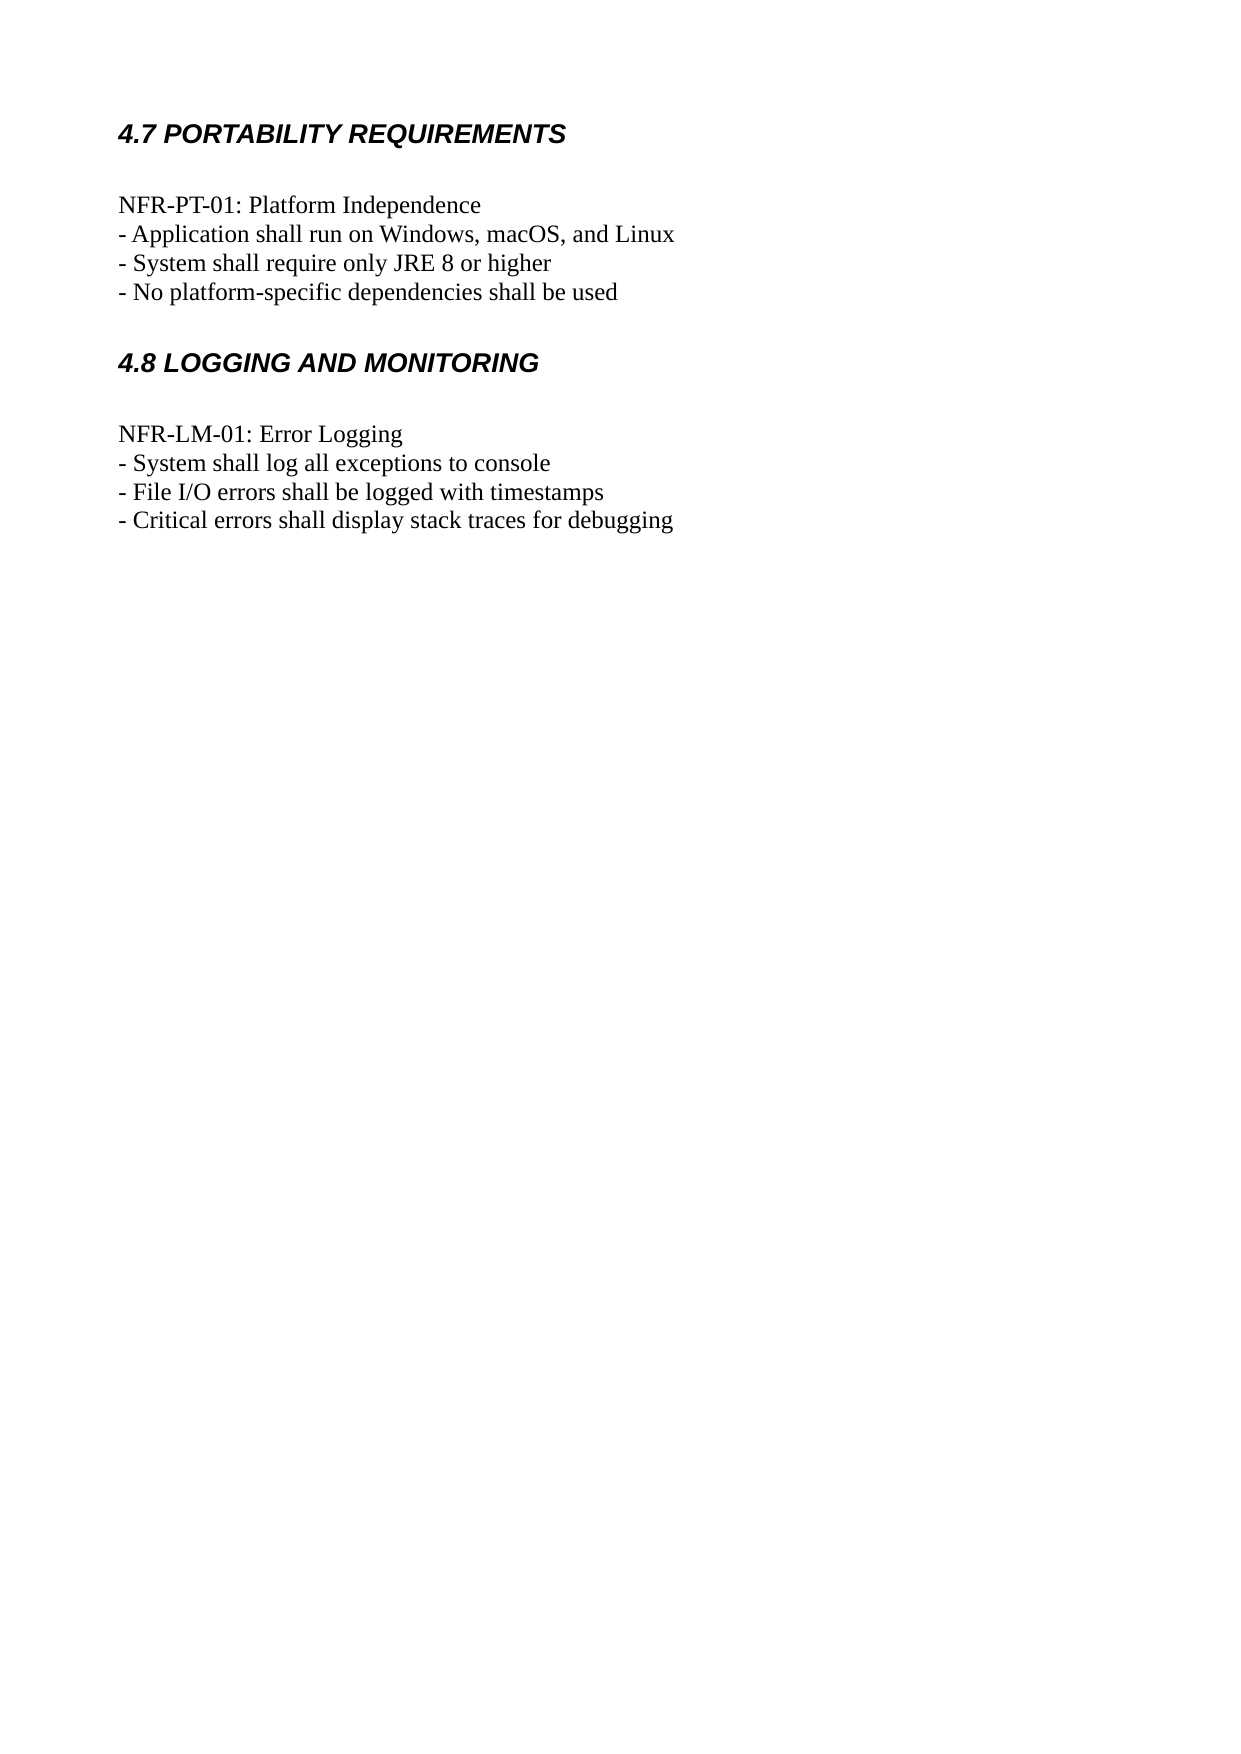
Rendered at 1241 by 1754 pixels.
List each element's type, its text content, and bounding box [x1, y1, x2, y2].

text - No platform-specific dependencies shall be used [118, 277, 1122, 306]
subtitle 4.7 PORTABILITY REQUIREMENTS [118, 118, 1122, 149]
subtitle 4.8 LOGGING AND MONITORING [118, 347, 1122, 378]
text NFR-LM-01: Error Logging [118, 419, 1122, 448]
text NFR-PT-01: Platform Independence [118, 191, 1122, 219]
text - Application shall run on Windows, macOS, and Linux [118, 219, 1122, 248]
text - System shall require only JRE 8 or higher [118, 248, 1122, 277]
text - File I/O errors shall be logged with timestamps [118, 477, 1122, 506]
text - System shall log all exceptions to console [118, 448, 1122, 477]
text - Critical errors shall display stack traces for debugging [118, 506, 1122, 534]
